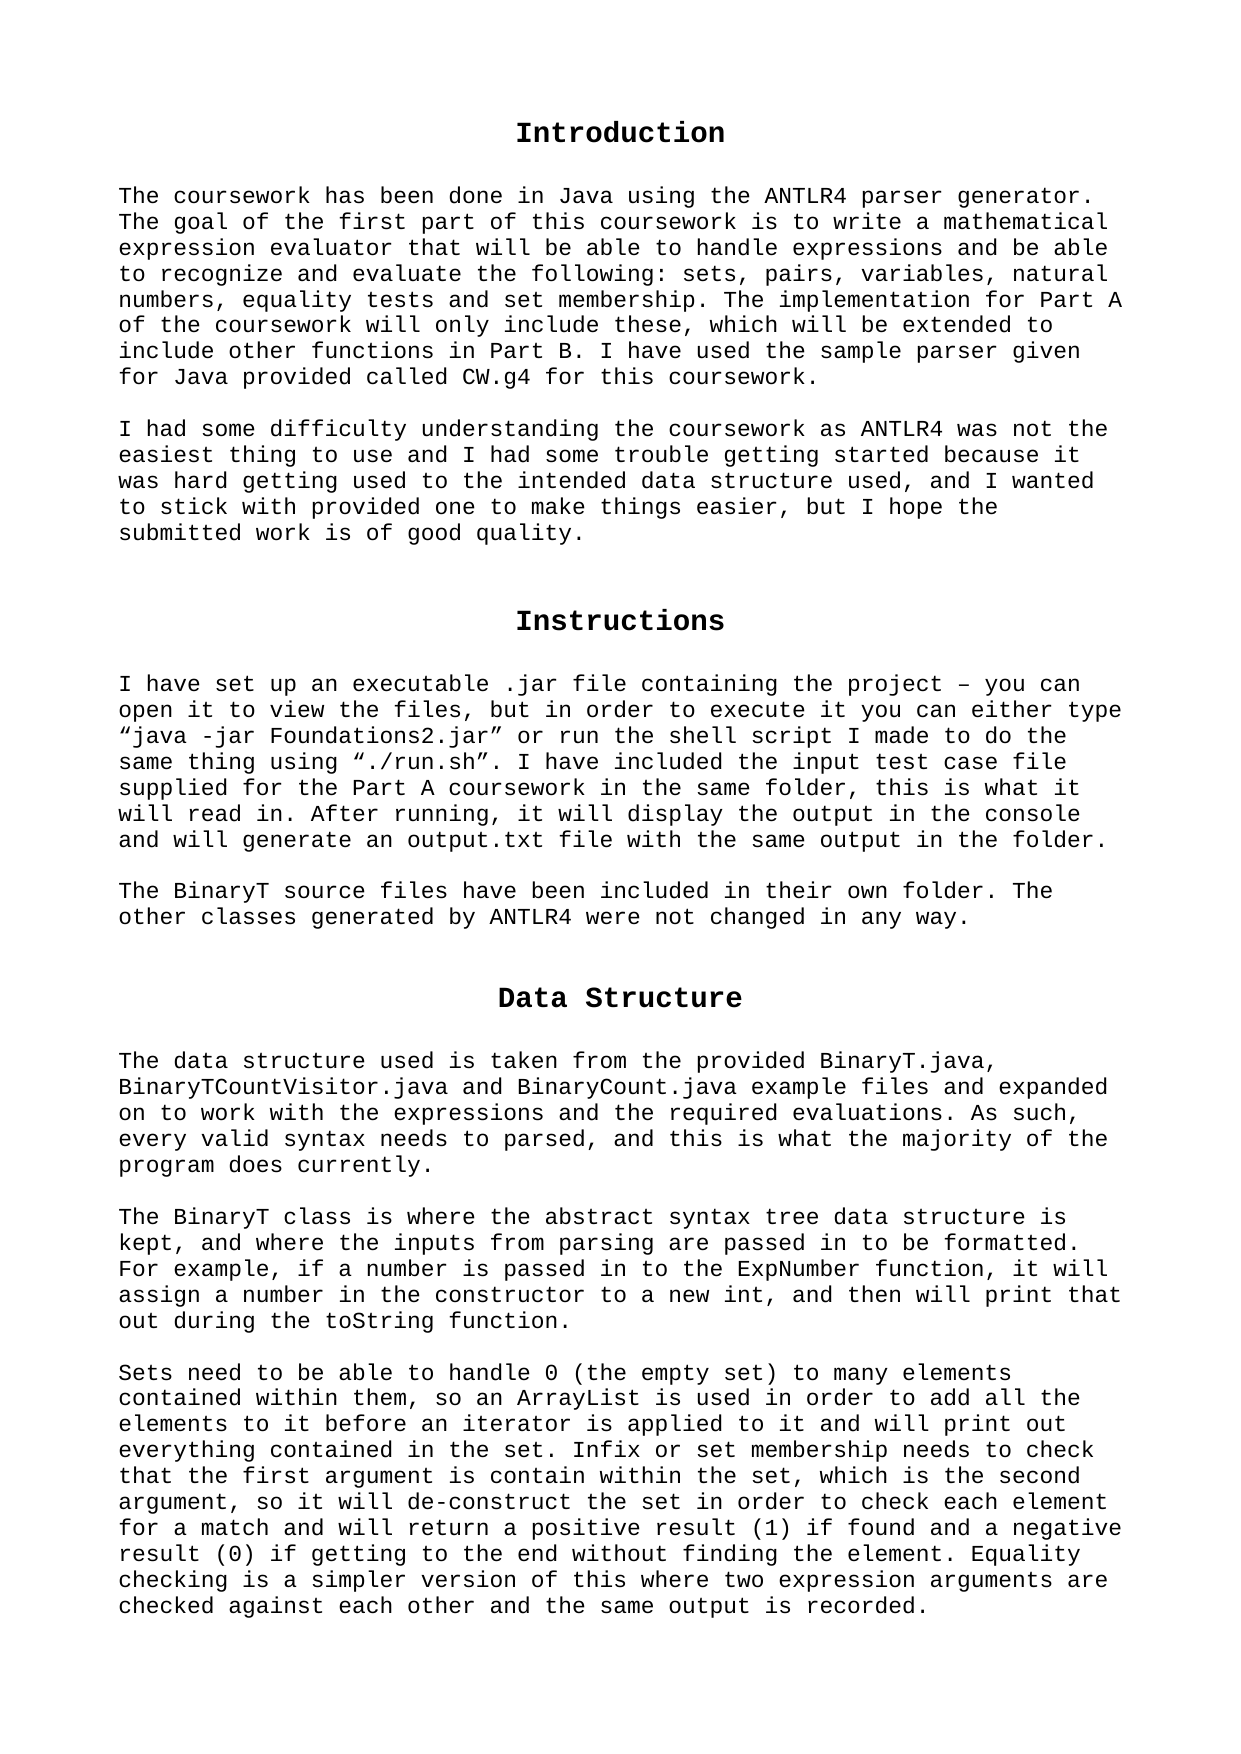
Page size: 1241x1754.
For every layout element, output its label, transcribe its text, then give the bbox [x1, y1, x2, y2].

text The data structure used is taken from the provided BinaryT.java, BinaryTCountVisitor.java and BinaryCount.java example files and expanded on to work with the expressions and the required evaluations. As such, every valid syntax needs to parsed, and this is what the majority of the program does currently. [118, 1049, 1122, 1179]
text The coursework has been done in Java using the ANTLR4 parser generator. The goal of the first part of this coursework is to write a mathematical expression evaluator that will be able to handle expressions and be able to recognize and evaluate the following: sets, pairs, variables, natural numbers, equality tests and set membership. The implementation for Part A of the coursework will only include these, which will be extended to include other functions in Part B. I have used the sample parser given for Java provided called CW.g4 for this coursework. [118, 184, 1122, 392]
text Instructions [118, 606, 1122, 639]
text I had some difficulty understanding the coursework as ANTLR4 was not the easiest thing to use and I had some trouble getting started because it was hard getting used to the intended data structure used, and I wanted to stick with provided one to make things easier, but I hope the submitted work is of good quality. [118, 418, 1122, 547]
text Sets need to be able to handle 0 (the empty set) to many elements contained within them, so an ArrayList is used in order to add all the elements to it before an iterator is applied to it and will print out everything contained in the set. Infix or set membership needs to check that the first argument is contain within the set, which is the second argument, so it will de-construct the set in order to check each element for a match and will return a positive result (1) if found and a negative result (0) if getting to the end without finding the element. Equality checking is a simpler version of this where two expression arguments are checked against each other and the same output is recorded. [118, 1361, 1122, 1620]
text Introduction [118, 118, 1122, 151]
text The BinaryT class is where the abstract syntax tree data structure is kept, and where the inputs from parsing are passed in to be formatted. For example, if a number is passed in to the ExpNumber function, it will assign a number in the constructor to a new int, and then will print that out during the toString function. [118, 1205, 1122, 1335]
text The BinaryT source files have been included in their own folder. The other classes generated by ANTLR4 were not changed in any way. [118, 880, 1122, 932]
text Data Structure [118, 983, 1122, 1017]
text I have set up an executable .jar file containing the project – you can open it to view the files, but in order to execute it you can either type “java -jar Foundations2.jar” or run the shell script I made to do the same thing using “./run.sh”. I have included the input test case file supplied for the Part A coursework in the same folder, this is what it will read in. After running, it will display the output in the console and will generate an output.txt file with the same output in the folder. [118, 672, 1122, 854]
